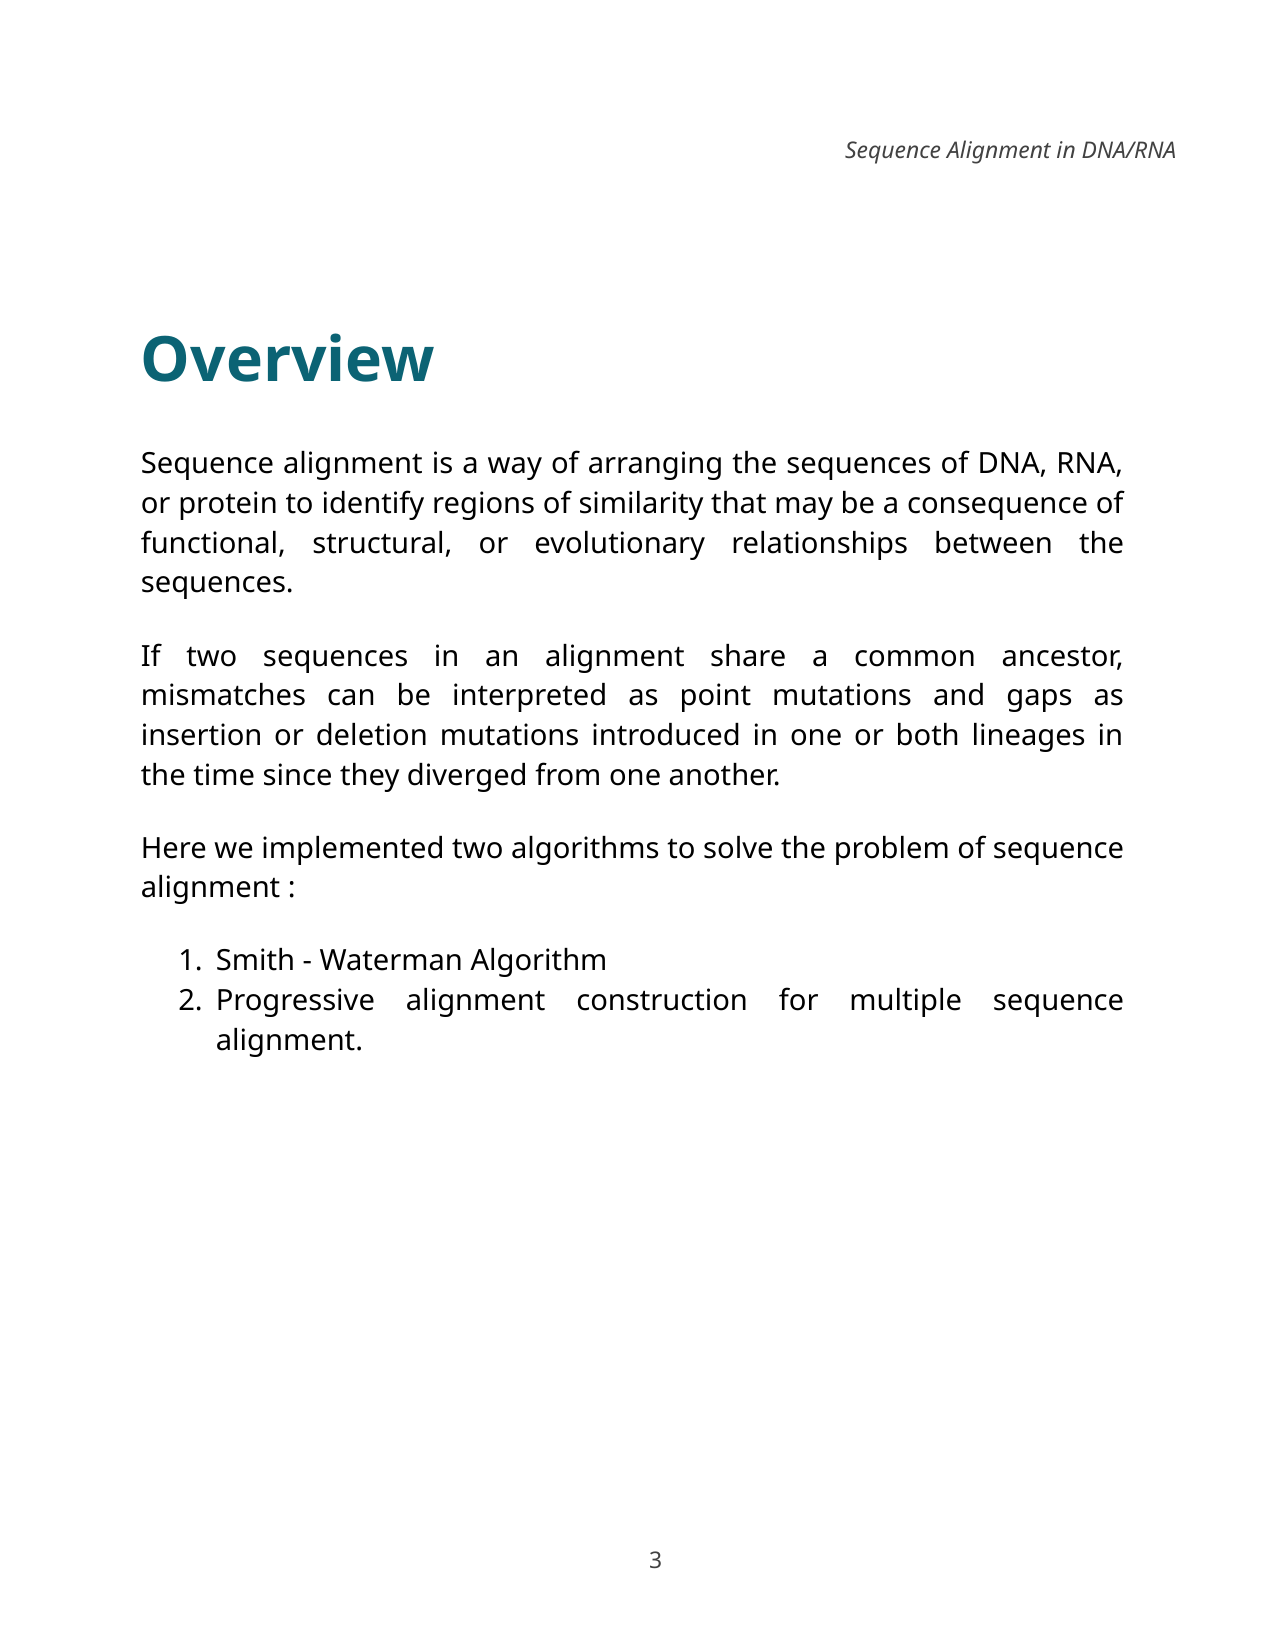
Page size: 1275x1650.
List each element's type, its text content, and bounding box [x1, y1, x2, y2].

list Smith - Waterman Algorithm [178, 939, 1125, 979]
list Progressive alignment construction for multiple sequence alignment. [178, 979, 1125, 1059]
text Here we implemented two algorithms to solve the problem of sequence alignment : [141, 827, 1125, 906]
text Sequence alignment is a way of arranging the sequences of DNA, RNA, or protein to identify regions of similarity that may be a consequence of functional, structural, or evolutionary relationships between the sequences. [141, 443, 1125, 601]
title Overview [141, 315, 1123, 400]
text If two sequences in an alignment share a common ancestor, mismatches can be interpreted as point mutations and gaps as insertion or deletion mutations introduced in one or both lineages in the time since they diverged from one another. [141, 635, 1125, 793]
